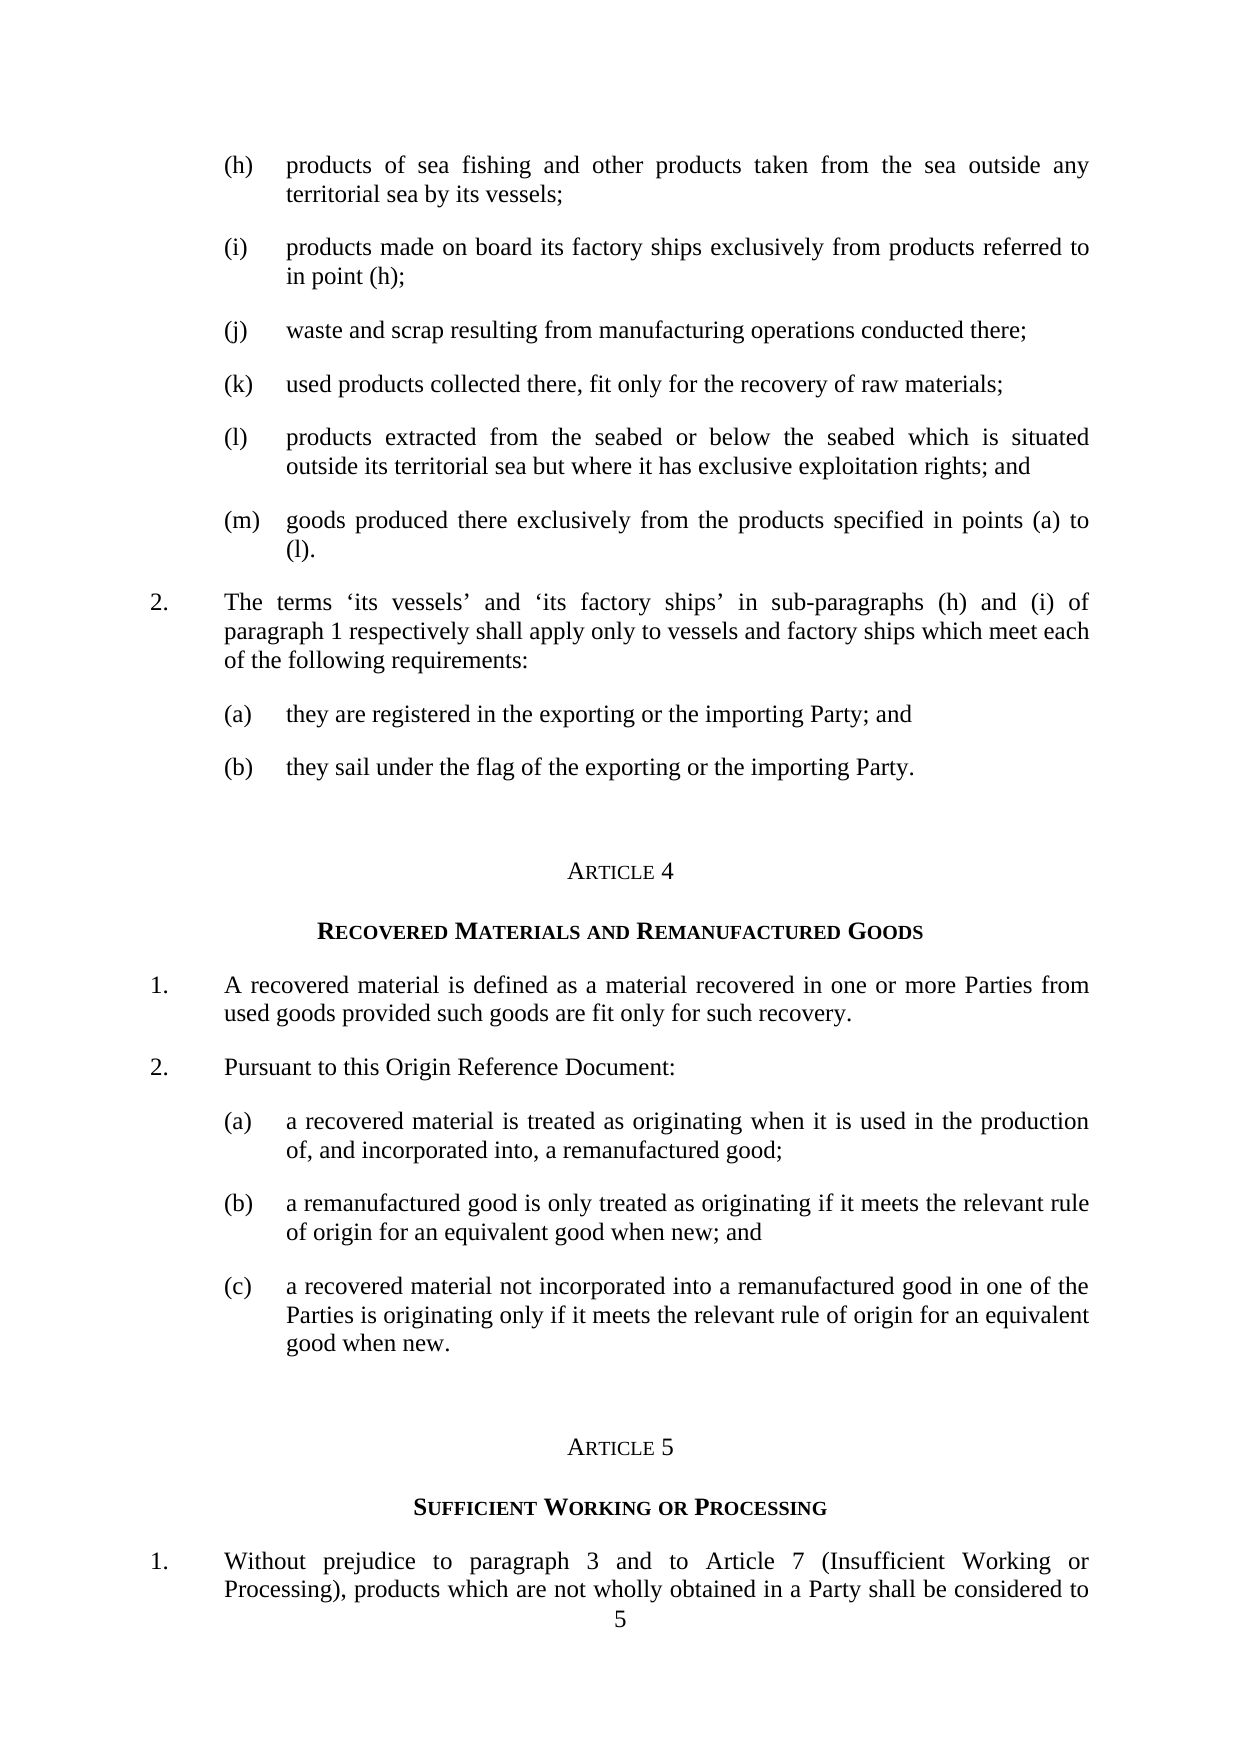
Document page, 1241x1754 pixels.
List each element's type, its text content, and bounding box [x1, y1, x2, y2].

text (a) they are registered in the exporting or the importing Party; and [224, 699, 1090, 727]
text (b) they sail under the flag of the exporting or the importing Party. [224, 752, 1090, 781]
text (j) waste and scrap resulting from manufacturing operations conducted there; [224, 315, 1090, 344]
text (i) products made on board its factory ships exclusively from products referred to in point (h); [224, 232, 1090, 290]
text 2. Pursuant to this Origin Reference Document: [150, 1052, 1090, 1081]
title Sufficient Working or Processing [150, 1492, 1090, 1521]
text (l) products extracted from the seabed or below the seabed which is situated outside its territorial sea but where it has exclusive exploitation rights; and [224, 422, 1090, 480]
text (m) goods produced there exclusively from the products specified in points (a) to (l). [224, 505, 1090, 562]
subtitle Article 4 [150, 856, 1090, 885]
title Recovered Materials and Remanufactured Goods [150, 916, 1090, 945]
text 2. The terms ‘its vessels’ and ‘its factory ships’ in sub-paragraphs (h) and (i) of paragraph 1 respectively shall apply only to vessels and factory ships which meet each of the following requirements: [150, 587, 1090, 674]
text (k) used products collected there, fit only for the recovery of raw materials; [224, 369, 1090, 397]
text (c) a recovered material not incorporated into a remanufactured good in one of the Parties is originating only if it meets the relevant rule of origin for an equivalent good when new. [224, 1271, 1090, 1357]
text 1. Without prejudice to paragraph 3 and to Article 7 (Insufficient Working or Processing), products which are not wholly obtained in a Party shall be considered to [150, 1546, 1090, 1603]
subtitle Article 5 [150, 1432, 1090, 1461]
text (h) products of sea fishing and other products taken from the sea outside any territorial sea by its vessels; [224, 150, 1090, 207]
text 1. A recovered material is defined as a material recovered in one or more Parties from used goods provided such goods are fit only for such recovery. [150, 970, 1090, 1027]
text (b) a remanufactured good is only treated as originating if it meets the relevant rule of origin for an equivalent good when new; and [224, 1188, 1090, 1246]
text (a) a recovered material is treated as originating when it is used in the production of, and incorporated into, a remanufactured good; [224, 1106, 1090, 1163]
